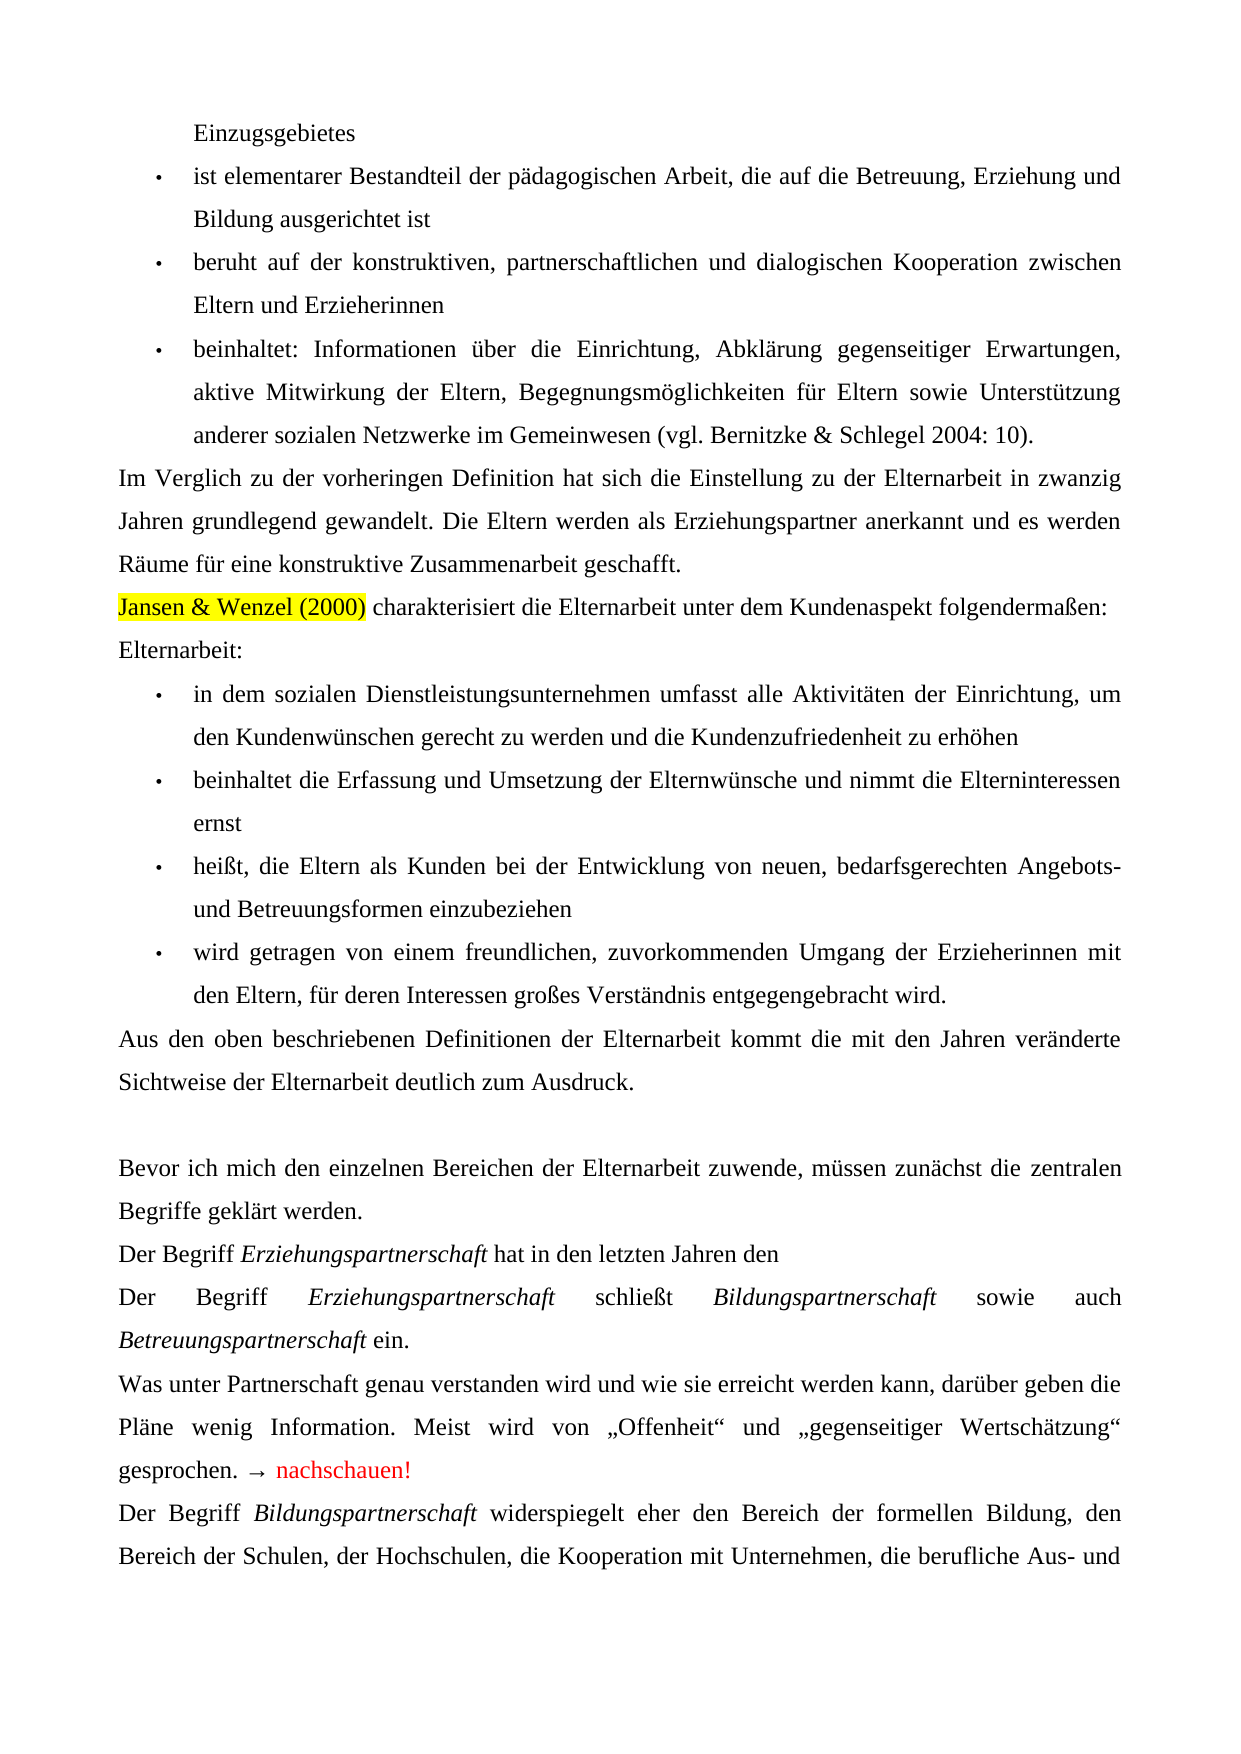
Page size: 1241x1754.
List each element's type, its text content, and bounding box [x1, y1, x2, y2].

list beinhaltet die Erfassung und Umsetzung der Elternwünsche und nimmt die Elterninteressen ernst [156, 765, 1122, 837]
list in dem sozialen Dienstleistungsunternehmen umfasst alle Aktivitäten der Einrichtung, um den Kundenwünschen gerecht zu werden und die Kundenzufriedenheit zu erhöhen [156, 679, 1122, 751]
list Einzugsgebietes [156, 118, 1122, 147]
text Aus den oben beschriebenen Definitionen der Elternarbeit kommt die mit den Jahren veränderte Sichtweise der Elternarbeit deutlich zum Ausdruck. [118, 1024, 1122, 1096]
text Im Verglich zu der vorheringen Definition hat sich die Einstellung zu der Elternarbeit in zwanzig Jahren grundlegend gewandelt. Die Eltern werden als Erziehungspartner anerkannt und es werden Räume für eine konstruktive Zusammenarbeit geschafft. [118, 463, 1122, 578]
list beruht auf der konstruktiven, partnerschaftlichen und dialogischen Kooperation zwischen Eltern und Erzieherinnen [156, 247, 1122, 319]
text Was unter Partnerschaft genau verstanden wird und wie sie erreicht werden kann, darüber geben die Pläne wenig Information. Meist wird von „Offenheit“ und „gegenseitiger Wertschätzung“ gesprochen. → nachschauen! [118, 1369, 1122, 1484]
text Der Begriff Bildungspartnerschaft widerspiegelt eher den Bereich der formellen Bildung, den Bereich der Schulen, der Hochschulen, die Kooperation mit Unternehmen, die berufliche Aus- und [118, 1498, 1122, 1570]
list beinhaltet: Informationen über die Einrichtung, Abklärung gegenseitiger Erwartungen, aktive Mitwirkung der Eltern, Begegnungsmöglichkeiten für Eltern sowie Unterstützung anderer sozialen Netzwerke im Gemeinwesen (vgl. Bernitzke & Schlegel 2004: 10). [156, 334, 1122, 449]
text Elternarbeit: [118, 636, 1122, 664]
text Bevor ich mich den einzelnen Bereichen der Elternarbeit zuwende, müssen zunächst die zentralen Begriffe geklärt werden. [118, 1153, 1122, 1225]
list wird getragen von einem freundlichen, zuvorkommenden Umgang der Erzieherinnen mit den Eltern, für deren Interessen großes Verständnis entgegengebracht wird. [156, 937, 1122, 1009]
text Der Begriff Erziehungspartnerschaft hat in den letzten Jahren den [118, 1239, 1122, 1268]
text Jansen & Wenzel (2000) charakterisiert die Elternarbeit unter dem Kundenaspekt folgendermaßen: [118, 592, 1122, 621]
text Der Begriff Erziehungspartnerschaft schließt Bildungspartnerschaft sowie auch Betreuungspartnerschaft ein. [118, 1282, 1122, 1354]
list heißt, die Eltern als Kunden bei der Entwicklung von neuen, bedarfsgerechten Angebots- und Betreuungsformen einzubeziehen [156, 851, 1122, 923]
list ist elementarer Bestandteil der pädagogischen Arbeit, die auf die Betreuung, Erziehung und Bildung ausgerichtet ist [156, 161, 1122, 233]
